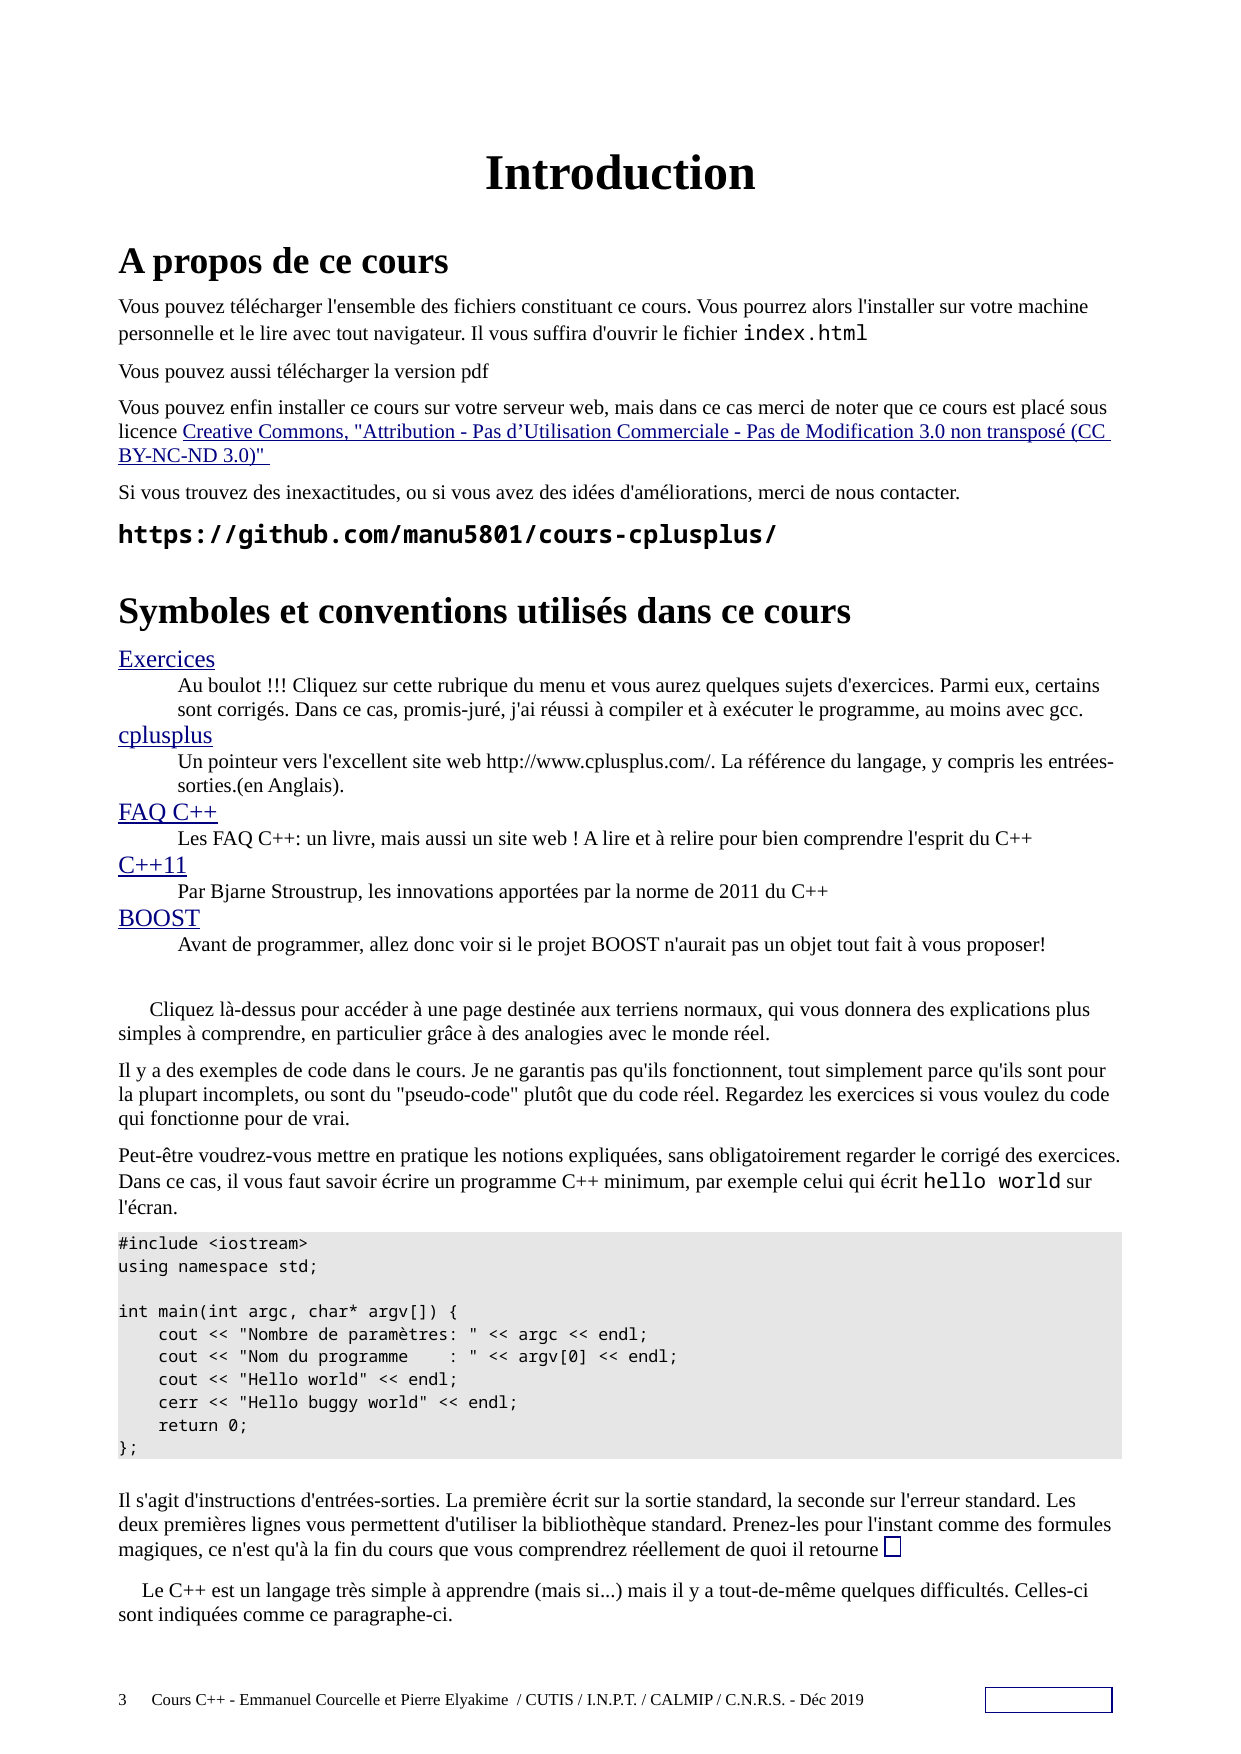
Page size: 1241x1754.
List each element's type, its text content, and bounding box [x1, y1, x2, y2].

text Vous pouvez enfin installer ce cours sur votre serveur web, mais dans ce cas merci de noter que ce cours est placé sous licence Creative Commons, "Attribution - Pas d’Utilisation Commerciale - Pas de Modification 3.0 non transposé (CC BY-NC-ND 3.0)" [118, 395, 1122, 467]
text cerr << "Hello buggy world" << endl; [118, 1391, 1122, 1413]
text Peut-être voudrez-vous mettre en pratique les notions expliquées, sans obligatoirement regarder le corrigé des exercices. Dans ce cas, il vous faut savoir écrire un programme C++ minimum, par exemple celui qui écrit hello world sur l'écran. [118, 1142, 1122, 1219]
text Le C++ est un langage très simple à apprendre (mais si...) mais il y a tout-de-même quelques difficultés. Celles-ci sont indiquées comme ce paragraphe-ci. [118, 1574, 1122, 1626]
text #include <iostream> [118, 1232, 1122, 1254]
text Vous pouvez aussi télécharger la version pdf [118, 359, 1122, 383]
subtitle Introduction [118, 143, 1122, 201]
text }; [118, 1436, 1122, 1459]
text Il s'agit d'instructions d'entrées-sorties. La première écrit sur la sortie standard, la seconde sur l'erreur standard. Les deux premières lignes vous permettent d'utiliser la bibliothèque standard. Prenez-les pour l'instant comme des formules magiques, ce n'est qu'à la fin du cours que vous comprendrez réellement de quoi il retourne [118, 1488, 1122, 1561]
subtitle cplusplus [118, 721, 1122, 749]
text Il y a des exemples de code dans le cours. Je ne garantis pas qu'ils fonctionnent, tout simplement parce qu'ils sont pour la plupart incomplets, ou sont du "pseudo-code" plutôt que du code réel. Regardez les exercices si vous voulez du code qui fonctionne pour de vrai. [118, 1058, 1122, 1130]
list Un pointeur vers l'excellent site web http://www.cplusplus.com/. La référence du langage, y compris les entrées-sorties.(en Anglais). [177, 749, 1122, 797]
subtitle C++11 [118, 850, 1122, 879]
text cout << "Hello world" << endl; [118, 1368, 1122, 1391]
text cout << "Nom du programme : " << argv[0] << endl; [118, 1345, 1122, 1368]
subtitle A propos de ce cours [118, 238, 1122, 281]
list Les FAQ C++: un livre, mais aussi un site web ! A lire et à relire pour bien comprendre l'esprit du C++ [177, 826, 1122, 850]
list Avant de programmer, allez donc voir si le projet BOOST n'aurait pas un objet tout fait à vous proposer! [177, 932, 1122, 956]
text Si vous trouvez des inexactitudes, ou si vous avez des idées d'améliorations, merci de nous contacter. [118, 480, 1122, 504]
text using namespace std; [118, 1254, 1122, 1277]
subtitle Symboles et conventions utilisés dans ce cours [118, 588, 1122, 631]
text return 0; [118, 1413, 1122, 1436]
text Cliquez là-dessus pour accéder à une page destinée aux terriens normaux, qui vous donnera des explications plus simples à comprendre, en particulier grâce à des analogies avec le monde réel. [118, 985, 1122, 1045]
subtitle Exercices [118, 644, 1122, 672]
text Vous pouvez télécharger l'ensemble des fichiers constituant ce cours. Vous pourrez alors l'installer sur votre machine personnelle et le lire avec tout navigateur. Il vous suffira d'ouvrir le fichier index.html [118, 294, 1122, 346]
text int main(int argc, char* argv[]) { [118, 1300, 1122, 1322]
list Par Bjarne Stroustrup, les innovations apportées par la norme de 2011 du C++ [177, 879, 1122, 903]
text https://github.com/manu5801/cours-cplusplus/ [118, 517, 1122, 551]
subtitle BOOST [118, 903, 1122, 932]
list Au boulot !!! Cliquez sur cette rubrique du menu et vous aurez quelques sujets d'exercices. Parmi eux, certains sont corrigés. Dans ce cas, promis-juré, j'ai réussi à compiler et à exécuter le programme, au moins avec gcc. [177, 672, 1122, 721]
text cout << "Nombre de paramètres: " << argc << endl; [118, 1322, 1122, 1345]
subtitle FAQ C++ [118, 797, 1122, 826]
